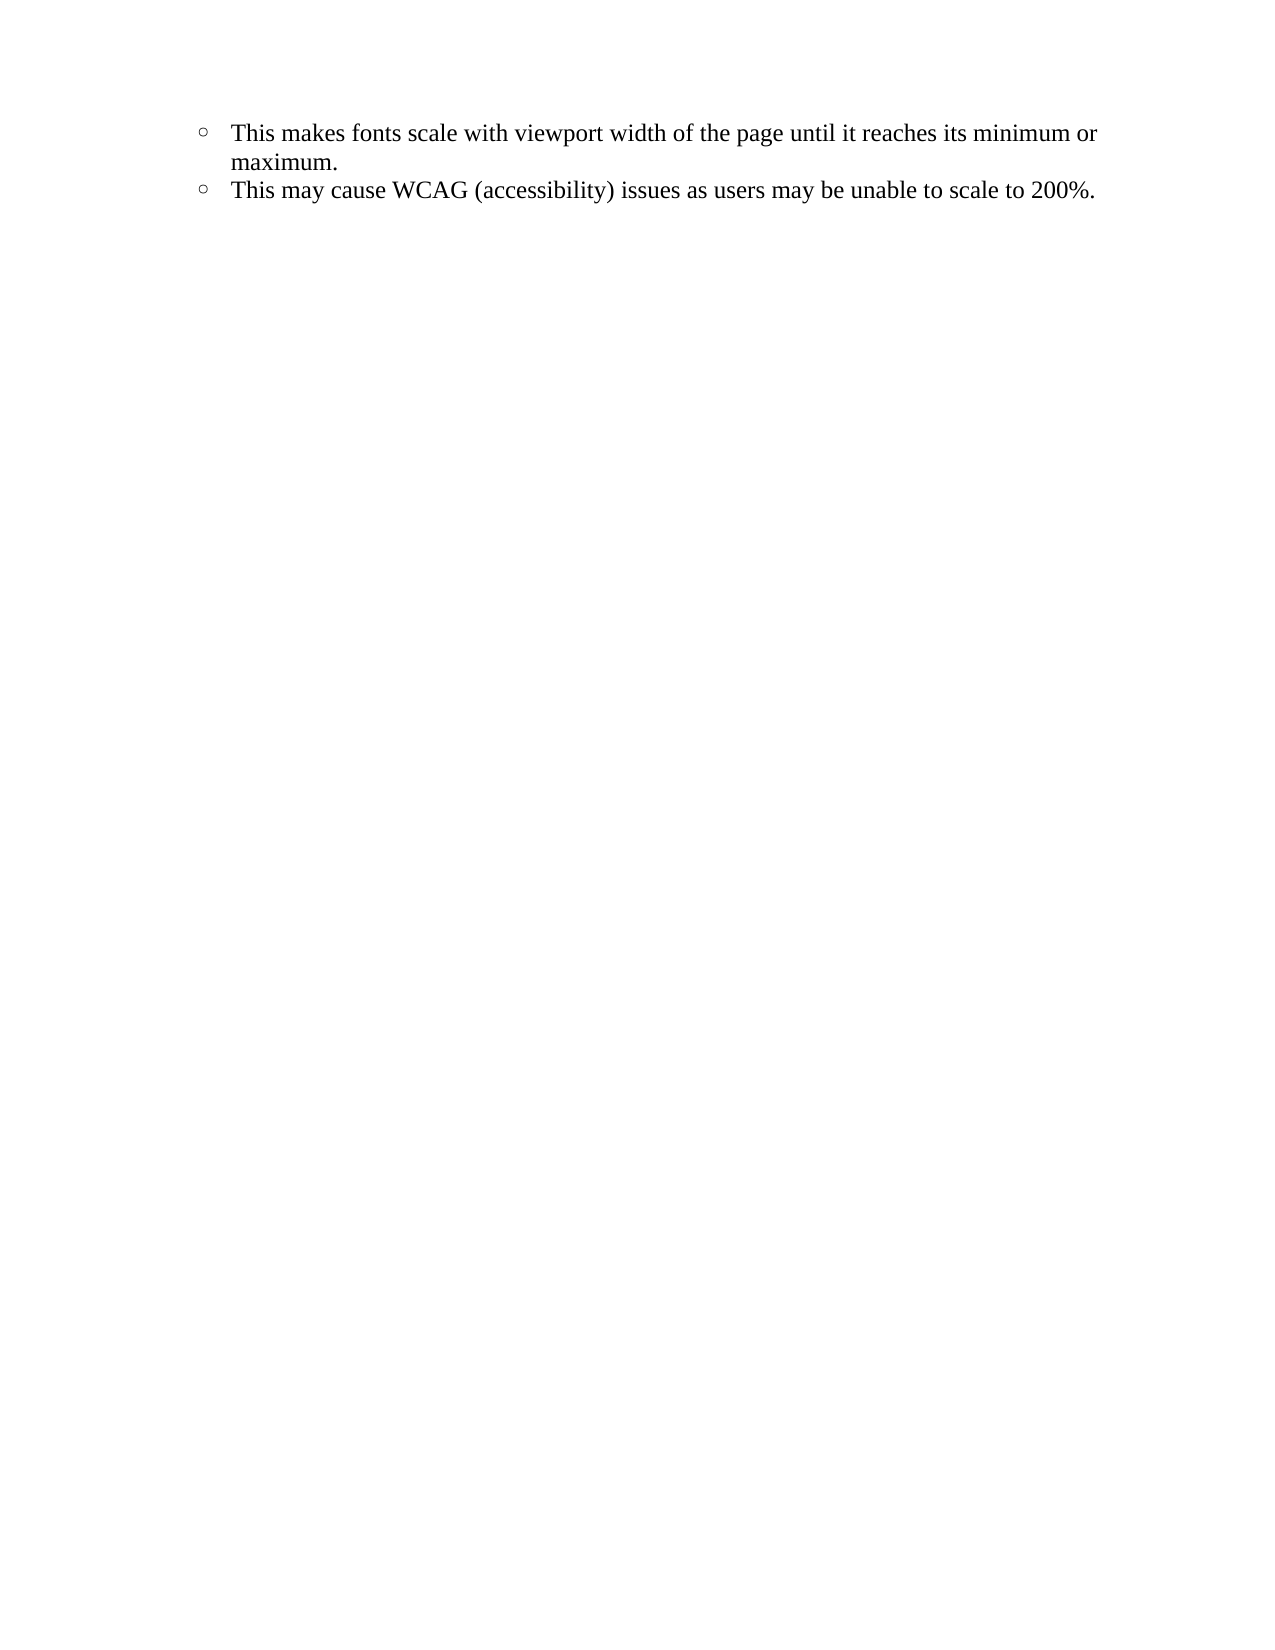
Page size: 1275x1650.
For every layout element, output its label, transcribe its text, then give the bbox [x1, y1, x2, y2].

list This may cause WCAG (accessibility) issues as users may be unable to scale to 200%. [193, 176, 1157, 204]
list This makes fonts scale with viewport width of the page until it reaches its minimum or maximum. [193, 118, 1157, 176]
